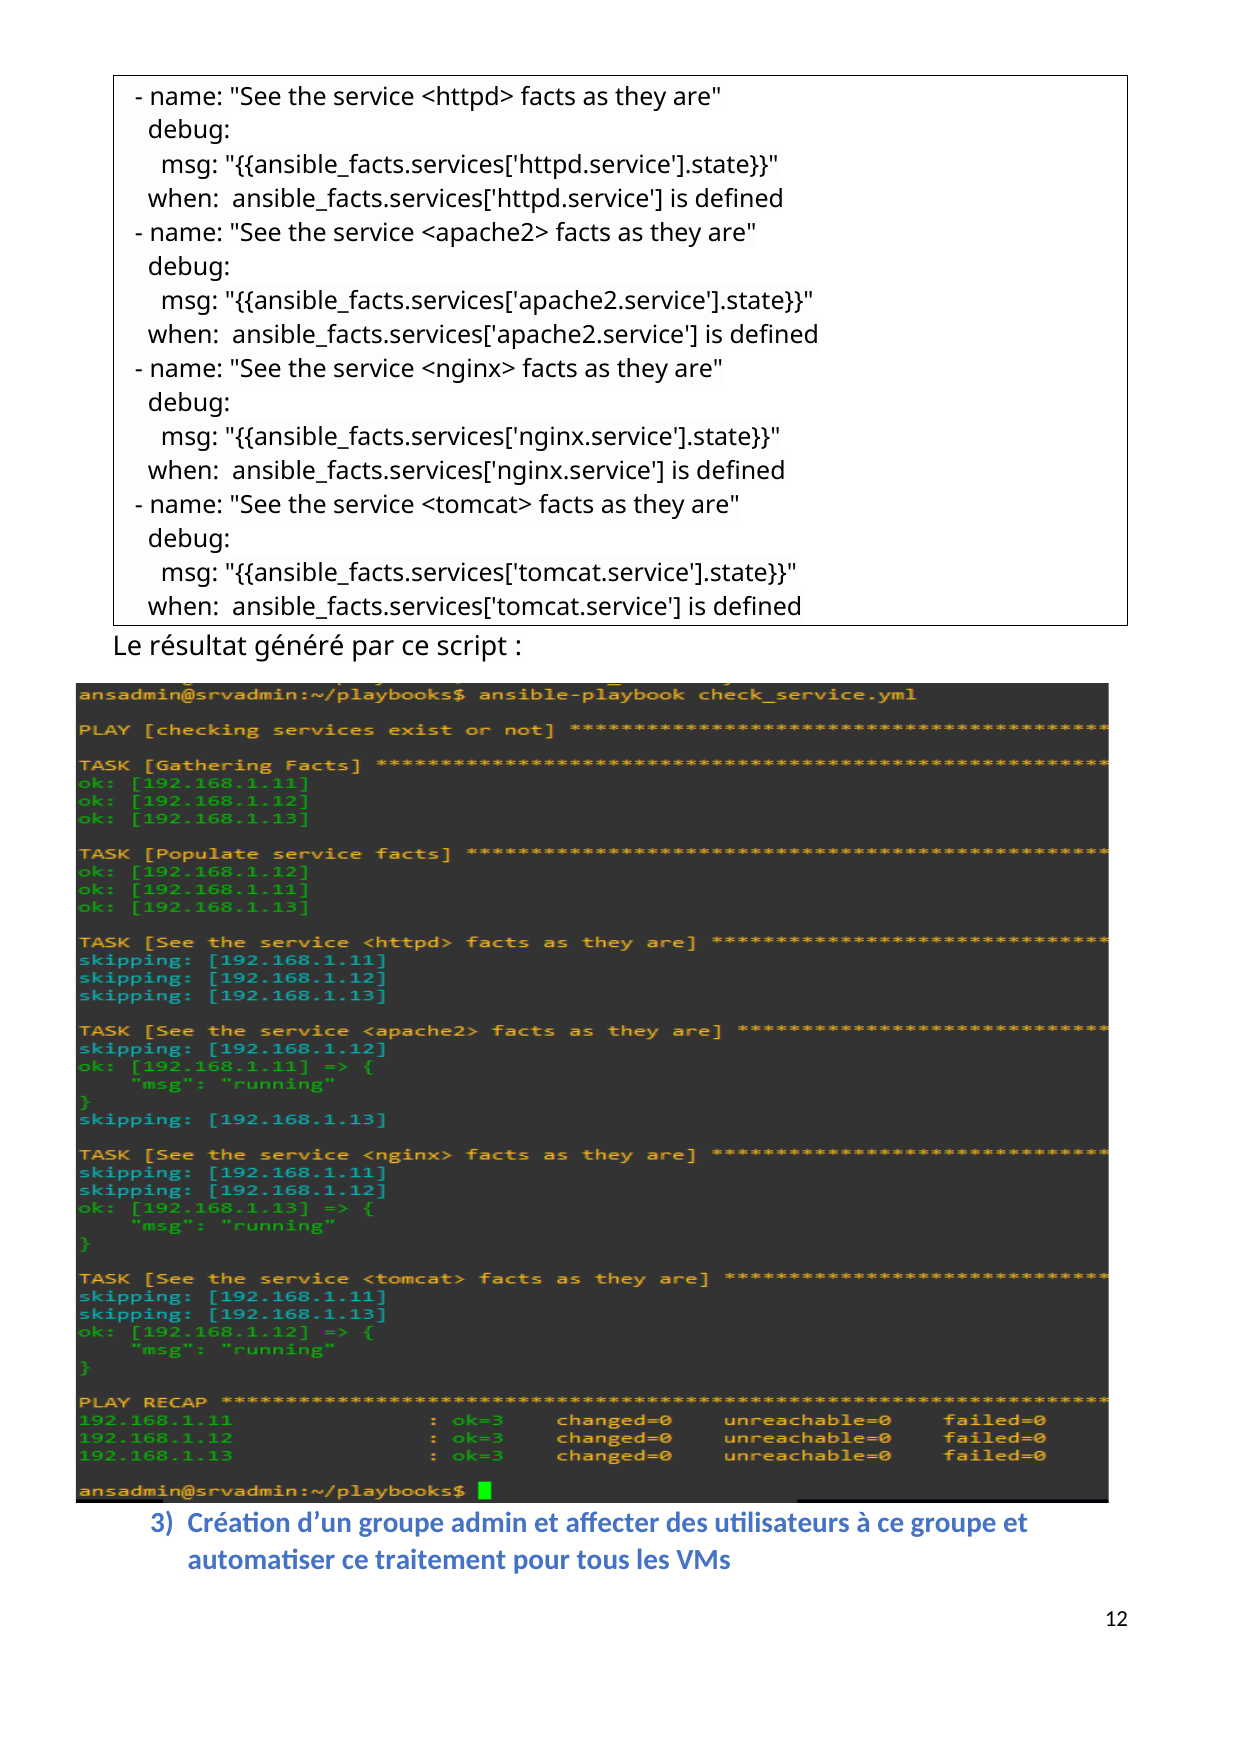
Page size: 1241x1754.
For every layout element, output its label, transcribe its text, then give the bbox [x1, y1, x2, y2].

text msg: "{{ansible_facts.services['httpd.service'].state}}" [114, 143, 1127, 177]
text msg: "{{ansible_facts.services['nginx.service'].state}}" [114, 416, 1127, 450]
text debug: [114, 245, 1127, 279]
text - name: "See the service <httpd> facts as they are" [114, 76, 1127, 109]
text debug: [114, 382, 1127, 416]
text when: ansible_facts.services['apache2.service'] is defined [114, 313, 1127, 347]
text Le résultat généré par ce script : [112, 626, 1128, 663]
text debug: [114, 518, 1127, 552]
list Création d’un groupe admin et affecter des utilisateurs à ce groupe et automatiser ce traitement pour tous les VMs [150, 663, 1128, 1577]
text - name: "See the service <nginx> facts as they are" [114, 347, 1127, 382]
text msg: "{{ansible_facts.services['apache2.service'].state}}" [114, 279, 1127, 313]
text - name: "See the service <apache2> facts as they are" [114, 211, 1127, 245]
text - name: "See the service <tomcat> facts as they are" [114, 484, 1127, 518]
text when: ansible_facts.services['nginx.service'] is defined [114, 450, 1127, 484]
text debug: [114, 109, 1127, 143]
text when: ansible_facts.services['tomcat.service'] is defined [114, 586, 1127, 625]
text when: ansible_facts.services['httpd.service'] is defined [114, 177, 1127, 211]
text msg: "{{ansible_facts.services['tomcat.service'].state}}" [114, 552, 1127, 586]
